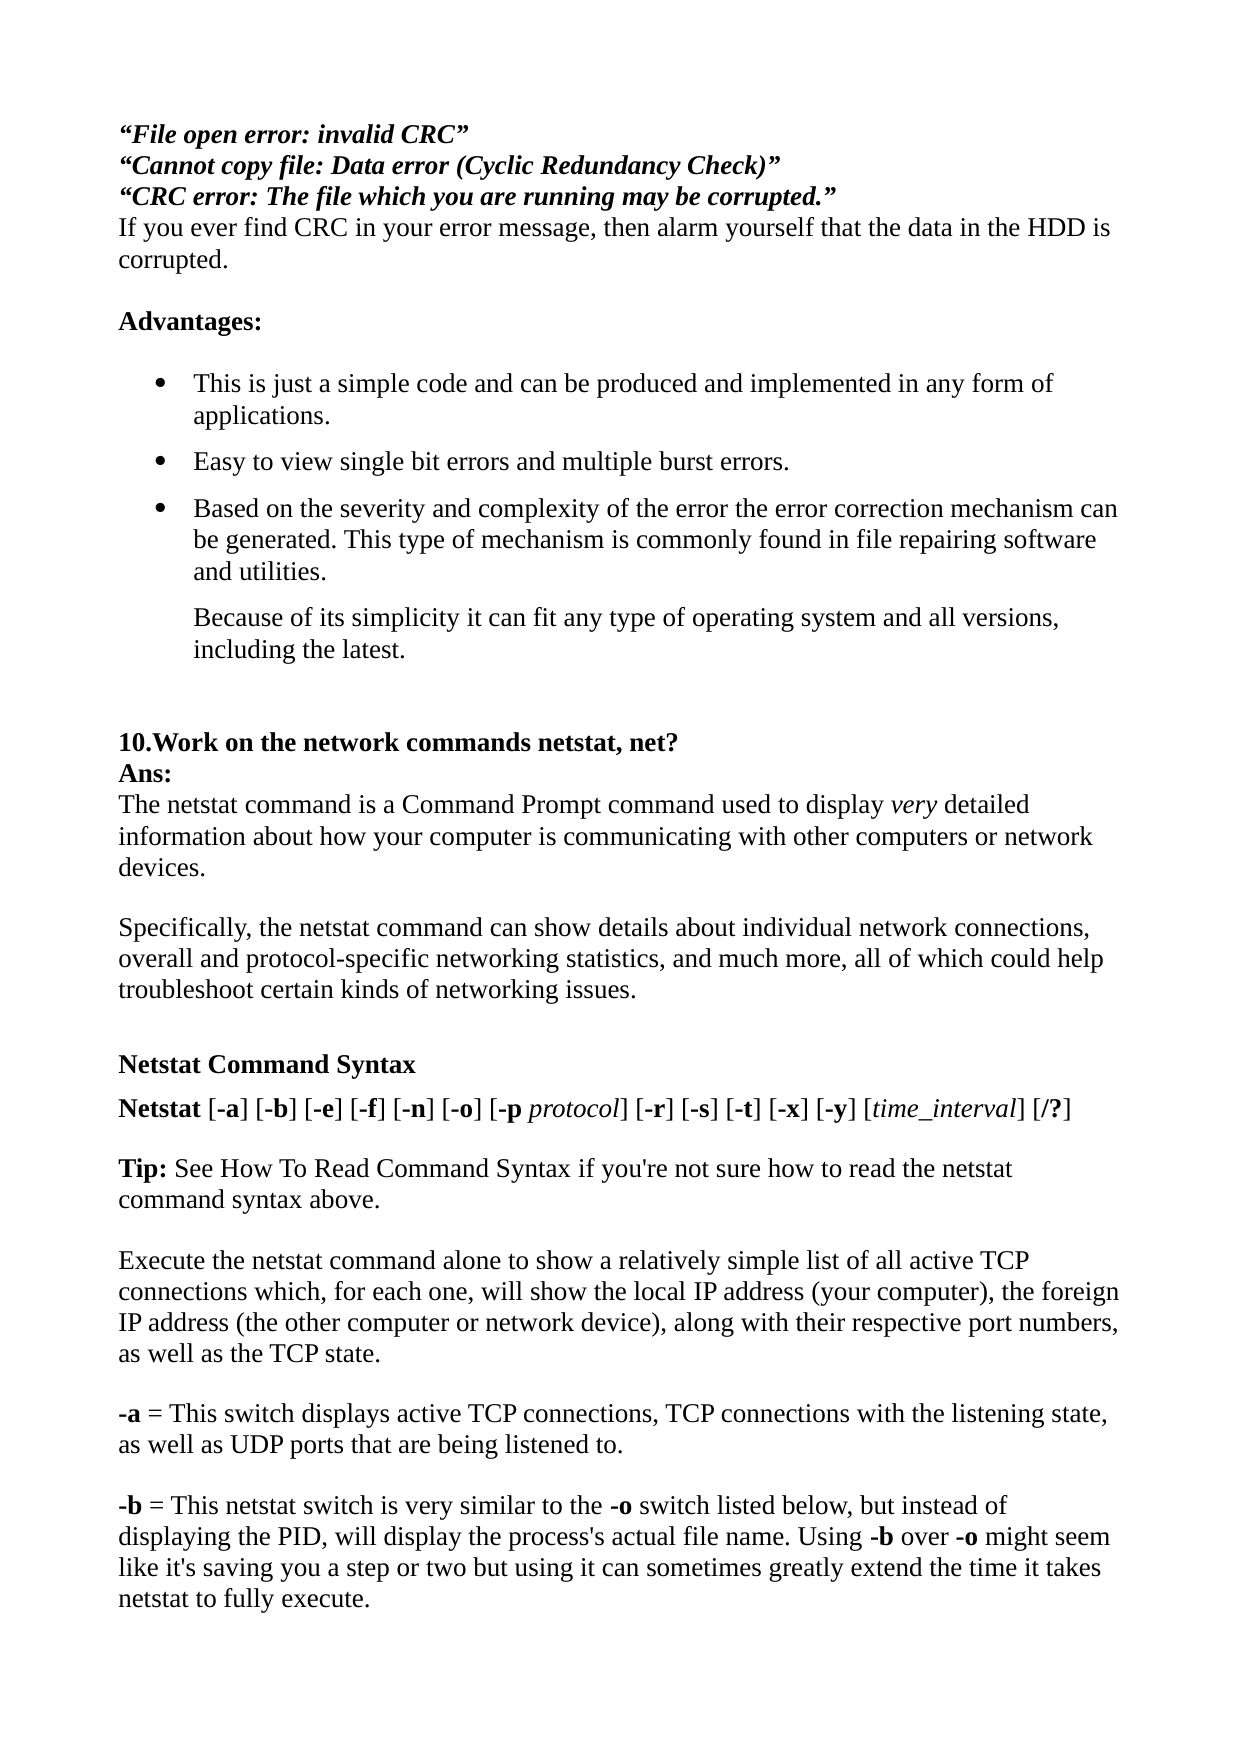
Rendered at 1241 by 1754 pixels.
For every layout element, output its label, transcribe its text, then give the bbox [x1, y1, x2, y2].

text Ans: [118, 757, 1122, 788]
text Execute the netstat command alone to show a relatively simple list of all active TCP connections which, for each one, will show the local IP address (your computer), the foreign IP address (the other computer or network device), along with their respective port numbers, as well as the TCP state. [118, 1244, 1122, 1368]
text Tip: See How To Read Command Syntax if you're not sure how to read the netstat command syntax above. [118, 1152, 1122, 1214]
list Based on the severity and complexity of the error the error correction mechanism can be generated. This type of mechanism is commonly found in file repairing software and utilities. [156, 492, 1122, 586]
text Netstat [-a] [-b] [-e] [-f] [-n] [-o] [-p protocol] [-r] [-s] [-t] [-x] [-y] [time_interval] [/?] [118, 1092, 1122, 1123]
list This is just a simple code and can be produced and implemented in any form of applications. [156, 367, 1122, 430]
text “File open error: invalid CRC” [118, 118, 1122, 149]
text “CRC error: The file which you are running may be corrupted.” [118, 180, 1122, 212]
text 10.Work on the network commands netstat, net? [118, 726, 1122, 757]
text -a = This switch displays active TCP connections, TCP connections with the listening state, as well as UDP ports that are being listened to. [118, 1397, 1122, 1460]
text “Cannot copy file: Data error (Cyclic Redundancy Check)” [118, 149, 1122, 180]
list Because of its simplicity it can fit any type of operating system and all versions, including the latest. [156, 602, 1122, 664]
text -b = This netstat switch is very similar to the -o switch listed below, but instead of displaying the PID, will display the process's actual file name. Using -b over -o might seem like it's saving you a step or two but using it can sometimes greatly extend the time it takes netstat to fully execute. [118, 1489, 1122, 1613]
text Specifically, the netstat command can show details about individual network connections, overall and protocol-specific networking statistics, and much more, all of which could help troubleshoot certain kinds of networking issues. [118, 911, 1122, 1004]
text The netstat command is a Command Prompt command used to display very detailed information about how your computer is communicating with other computers or network devices. [118, 788, 1122, 882]
text Advantages: [118, 305, 1122, 336]
subtitle Netstat Command Syntax [118, 1048, 1122, 1079]
list Easy to view single bit errors and multiple burst errors. [156, 446, 1122, 477]
text If you ever find CRC in your error message, then alarm yourself that the data in the HDD is corrupted. [118, 212, 1122, 274]
